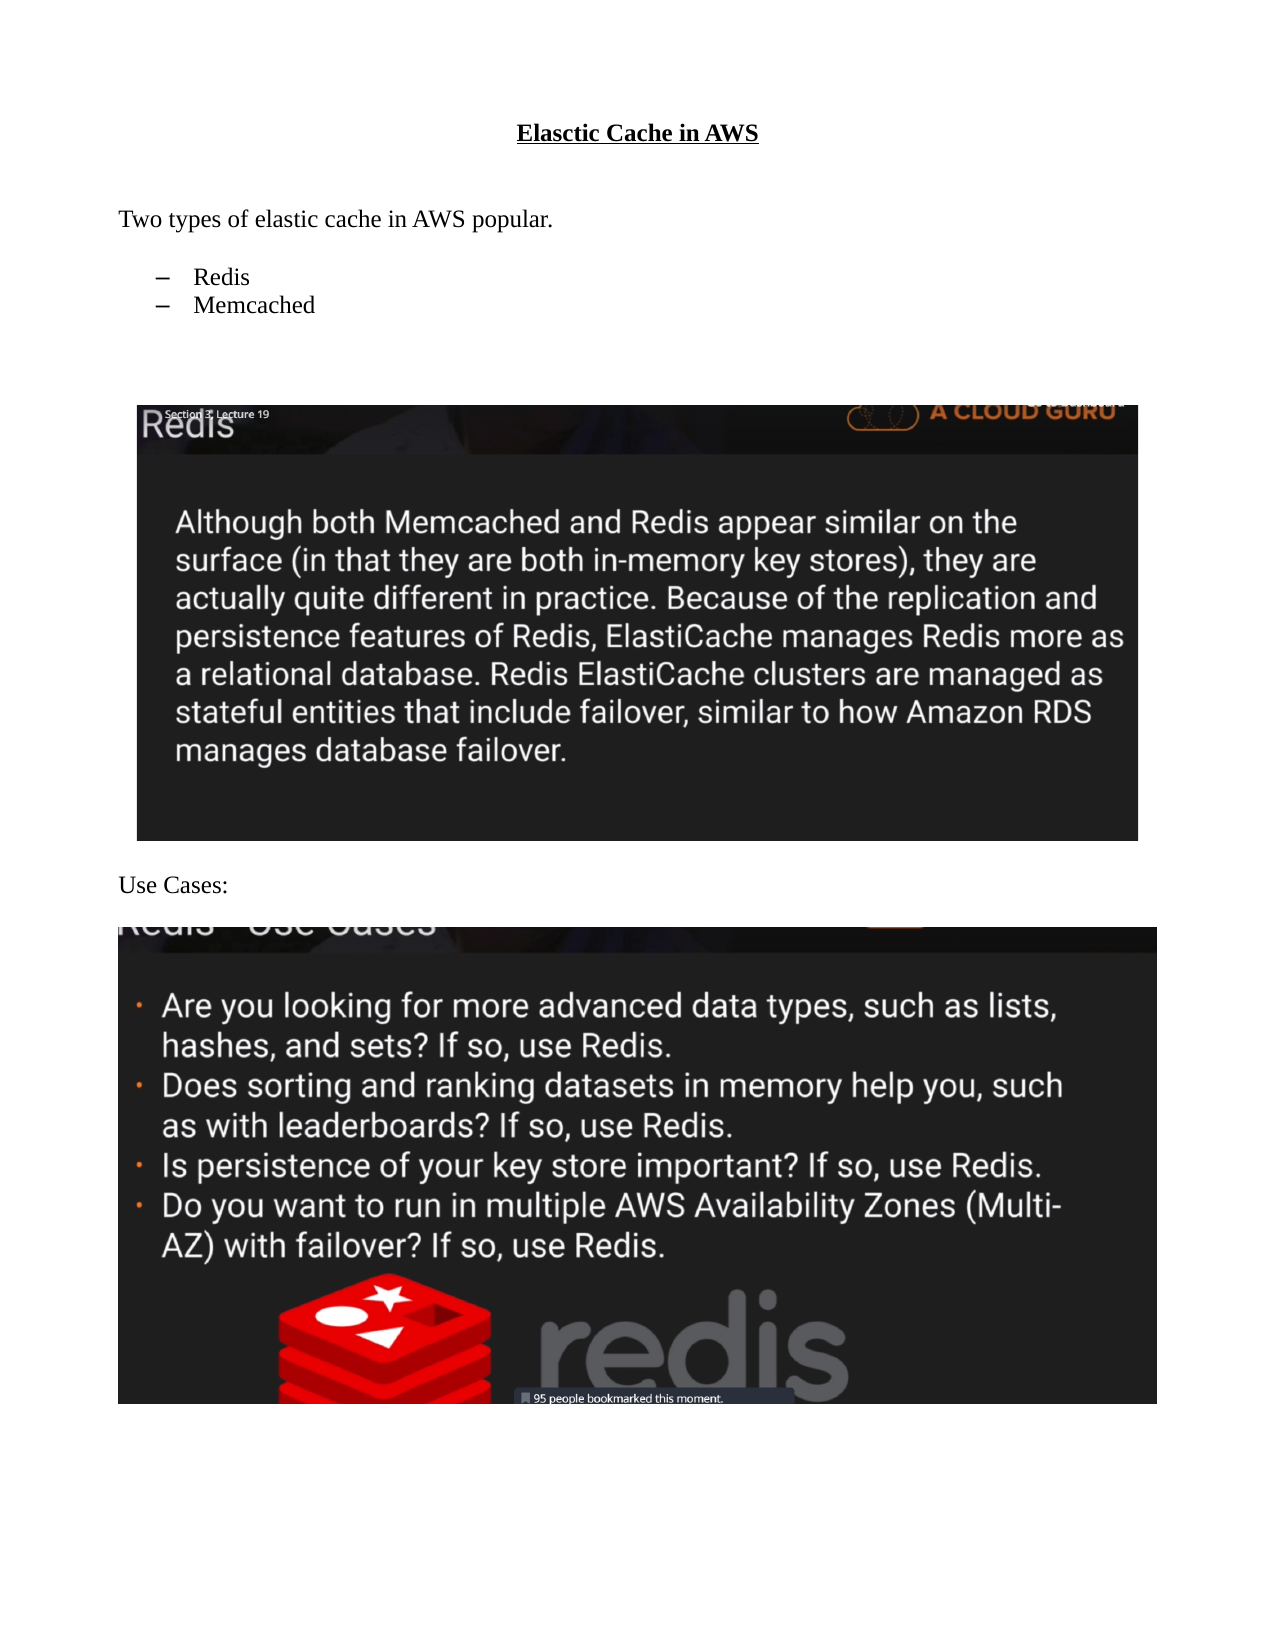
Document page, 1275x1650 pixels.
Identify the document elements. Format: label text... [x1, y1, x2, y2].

text Two types of elastic cache in AWS popular. [118, 204, 1157, 233]
text Use Cases: [118, 870, 1157, 898]
list Redis [156, 262, 1157, 291]
list Memcached [156, 291, 1157, 319]
text Elasctic Cache in AWS [118, 118, 1157, 147]
picture [118, 927, 1157, 1404]
picture [136, 405, 1139, 841]
